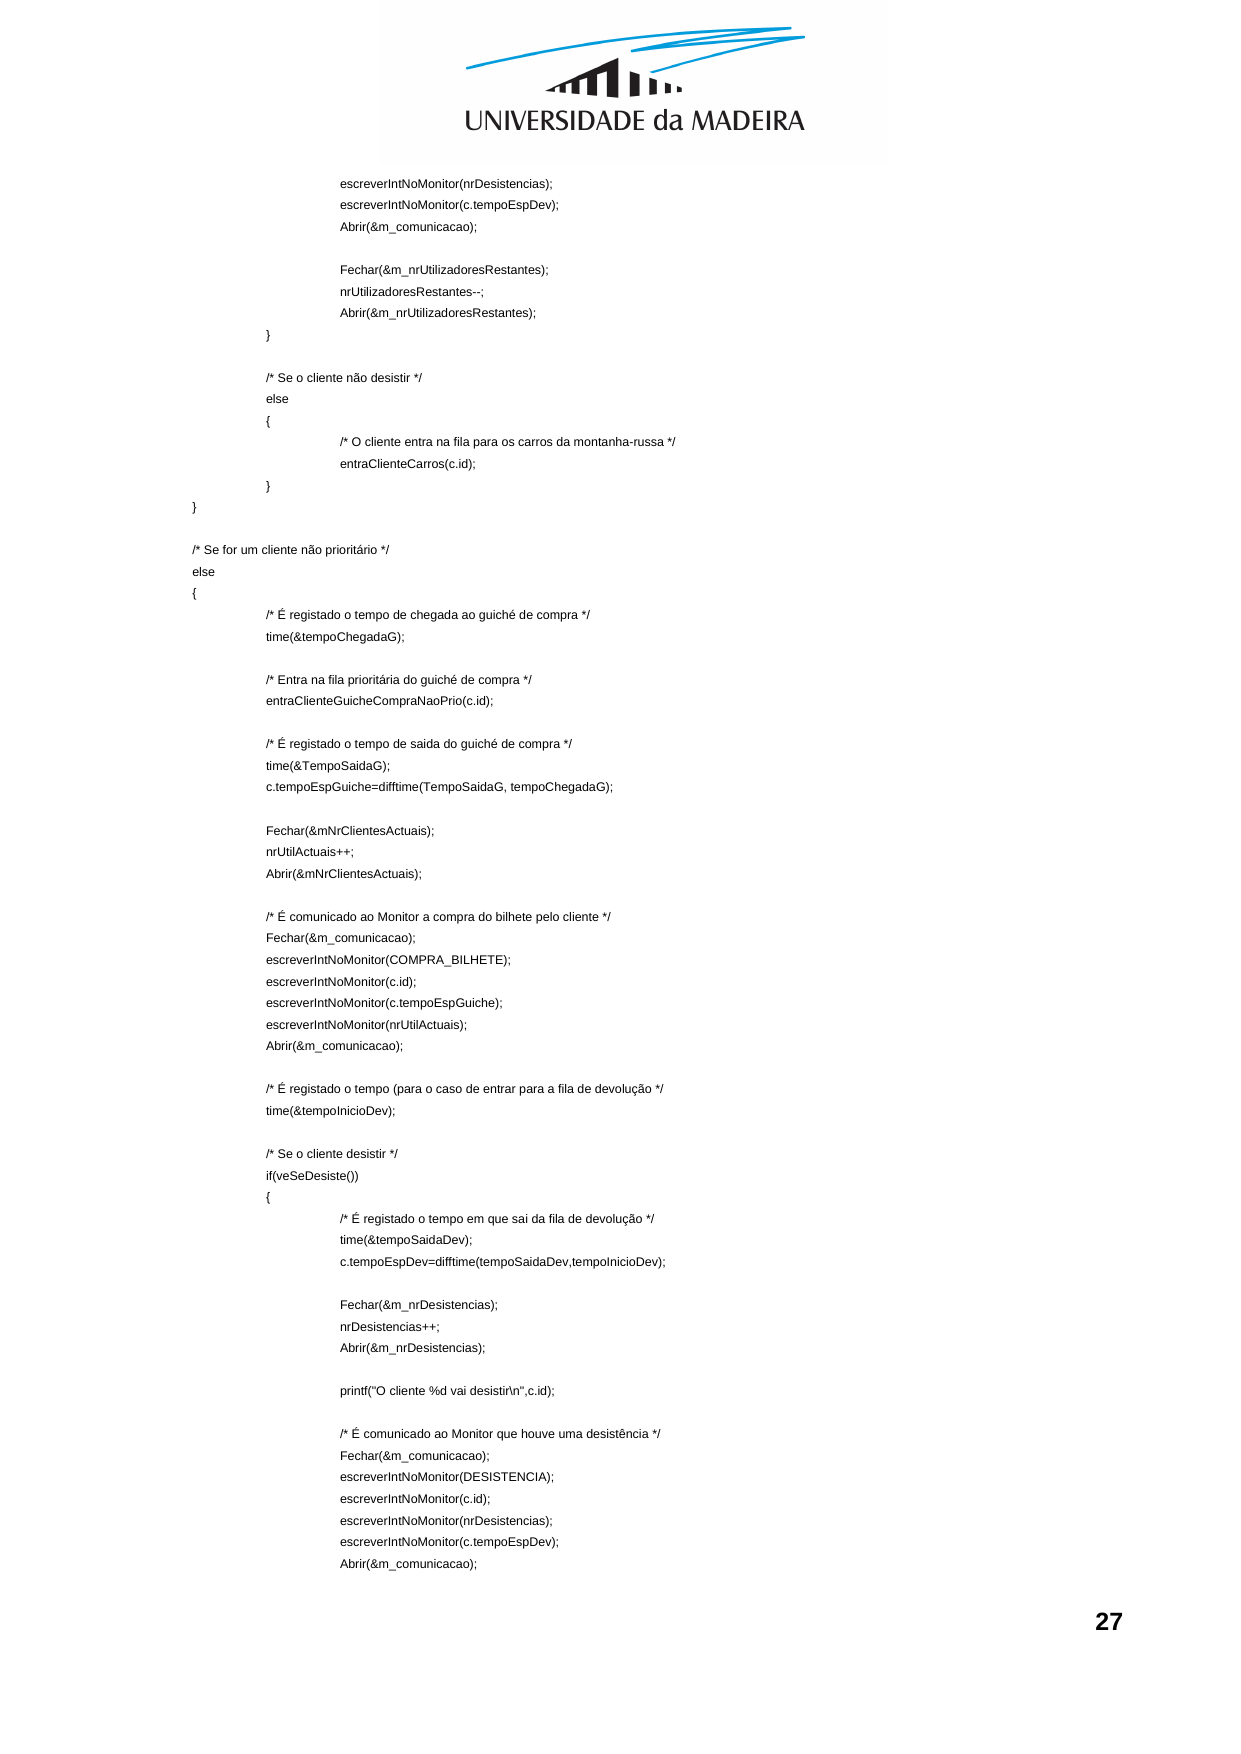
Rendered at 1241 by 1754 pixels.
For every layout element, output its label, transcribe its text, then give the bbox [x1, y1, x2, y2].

text } [118, 327, 1123, 342]
text Abrir(&m_comunicacao); [118, 219, 1123, 234]
text /* O cliente entra na fila para os carros da montanha-russa */ [118, 435, 1123, 449]
text time(&tempoInicioDev); [118, 1103, 1123, 1118]
text } [118, 478, 1123, 493]
text time(&TempoSaidaG); [118, 758, 1123, 773]
text escreverIntNoMonitor(nrDesistencias); [118, 1513, 1123, 1528]
text escreverIntNoMonitor(COMPRA_BILHETE); [118, 953, 1123, 967]
text Fechar(&mNrClientesActuais); [118, 823, 1123, 838]
text Fechar(&m_nrDesistencias); [118, 1298, 1123, 1312]
text Abrir(&m_comunicacao); [118, 1039, 1123, 1053]
text time(&tempoSaidaDev); [118, 1233, 1123, 1247]
text escreverIntNoMonitor(c.id); [118, 1492, 1123, 1506]
text Abrir(&m_nrUtilizadoresRestantes); [118, 306, 1123, 320]
text escreverIntNoMonitor(c.tempoEspDev); [118, 198, 1123, 212]
text escreverIntNoMonitor(c.tempoEspGuiche); [118, 996, 1123, 1010]
text escreverIntNoMonitor(nrUtilActuais); [118, 1017, 1123, 1032]
text /* É registado o tempo em que sai da fila de devolução */ [118, 1211, 1123, 1226]
text { [118, 586, 1123, 600]
text Abrir(&m_nrDesistencias); [118, 1341, 1123, 1355]
text /* É comunicado ao Monitor a compra do bilhete pelo cliente */ [118, 909, 1123, 924]
text /* Se o cliente desistir */ [118, 1147, 1123, 1161]
text } [118, 500, 1123, 514]
text time(&tempoChegadaG); [118, 629, 1123, 643]
text Abrir(&m_comunicacao); [118, 1556, 1123, 1571]
text /* É comunicado ao Monitor que houve uma desistência */ [118, 1427, 1123, 1441]
text else [118, 564, 1123, 579]
text Fechar(&m_comunicacao); [118, 1448, 1123, 1463]
text Fechar(&m_comunicacao); [118, 931, 1123, 945]
text entraClienteCarros(c.id); [118, 457, 1123, 471]
text Abrir(&mNrClientesActuais); [118, 866, 1123, 881]
text Fechar(&m_nrUtilizadoresRestantes); [118, 263, 1123, 277]
text nrUtilizadoresRestantes--; [118, 284, 1123, 298]
text c.tempoEspDev=difftime(tempoSaidaDev,tempoInicioDev); [118, 1254, 1123, 1269]
text nrDesistencias++; [118, 1319, 1123, 1333]
text /* É registado o tempo de chegada ao guiché de compra */ [118, 608, 1123, 622]
text /* Se for um cliente não prioritário */ [118, 543, 1123, 557]
text /* Entra na fila prioritária do guiché de compra */ [118, 672, 1123, 687]
text escreverIntNoMonitor(DESISTENCIA); [118, 1470, 1123, 1484]
picture [379, 0, 889, 165]
text /* Se o cliente não desistir */ [118, 370, 1123, 385]
text entraClienteGuicheCompraNaoPrio(c.id); [118, 694, 1123, 708]
text escreverIntNoMonitor(c.tempoEspDev); [118, 1535, 1123, 1549]
text /* É registado o tempo (para o caso de entrar para a fila de devolução */ [118, 1082, 1123, 1096]
text /* É registado o tempo de saida do guiché de compra */ [118, 737, 1123, 751]
text { [118, 1190, 1123, 1204]
text if(veSeDesiste()) [118, 1168, 1123, 1183]
text nrUtilActuais++; [118, 845, 1123, 859]
text printf("O cliente %d vai desistir\n",c.id); [118, 1384, 1123, 1398]
text c.tempoEspGuiche=difftime(TempoSaidaG, tempoChegadaG); [118, 780, 1123, 794]
text escreverIntNoMonitor(nrDesistencias); [118, 176, 1123, 191]
text { [118, 413, 1123, 428]
text escreverIntNoMonitor(c.id); [118, 974, 1123, 988]
text else [118, 392, 1123, 406]
